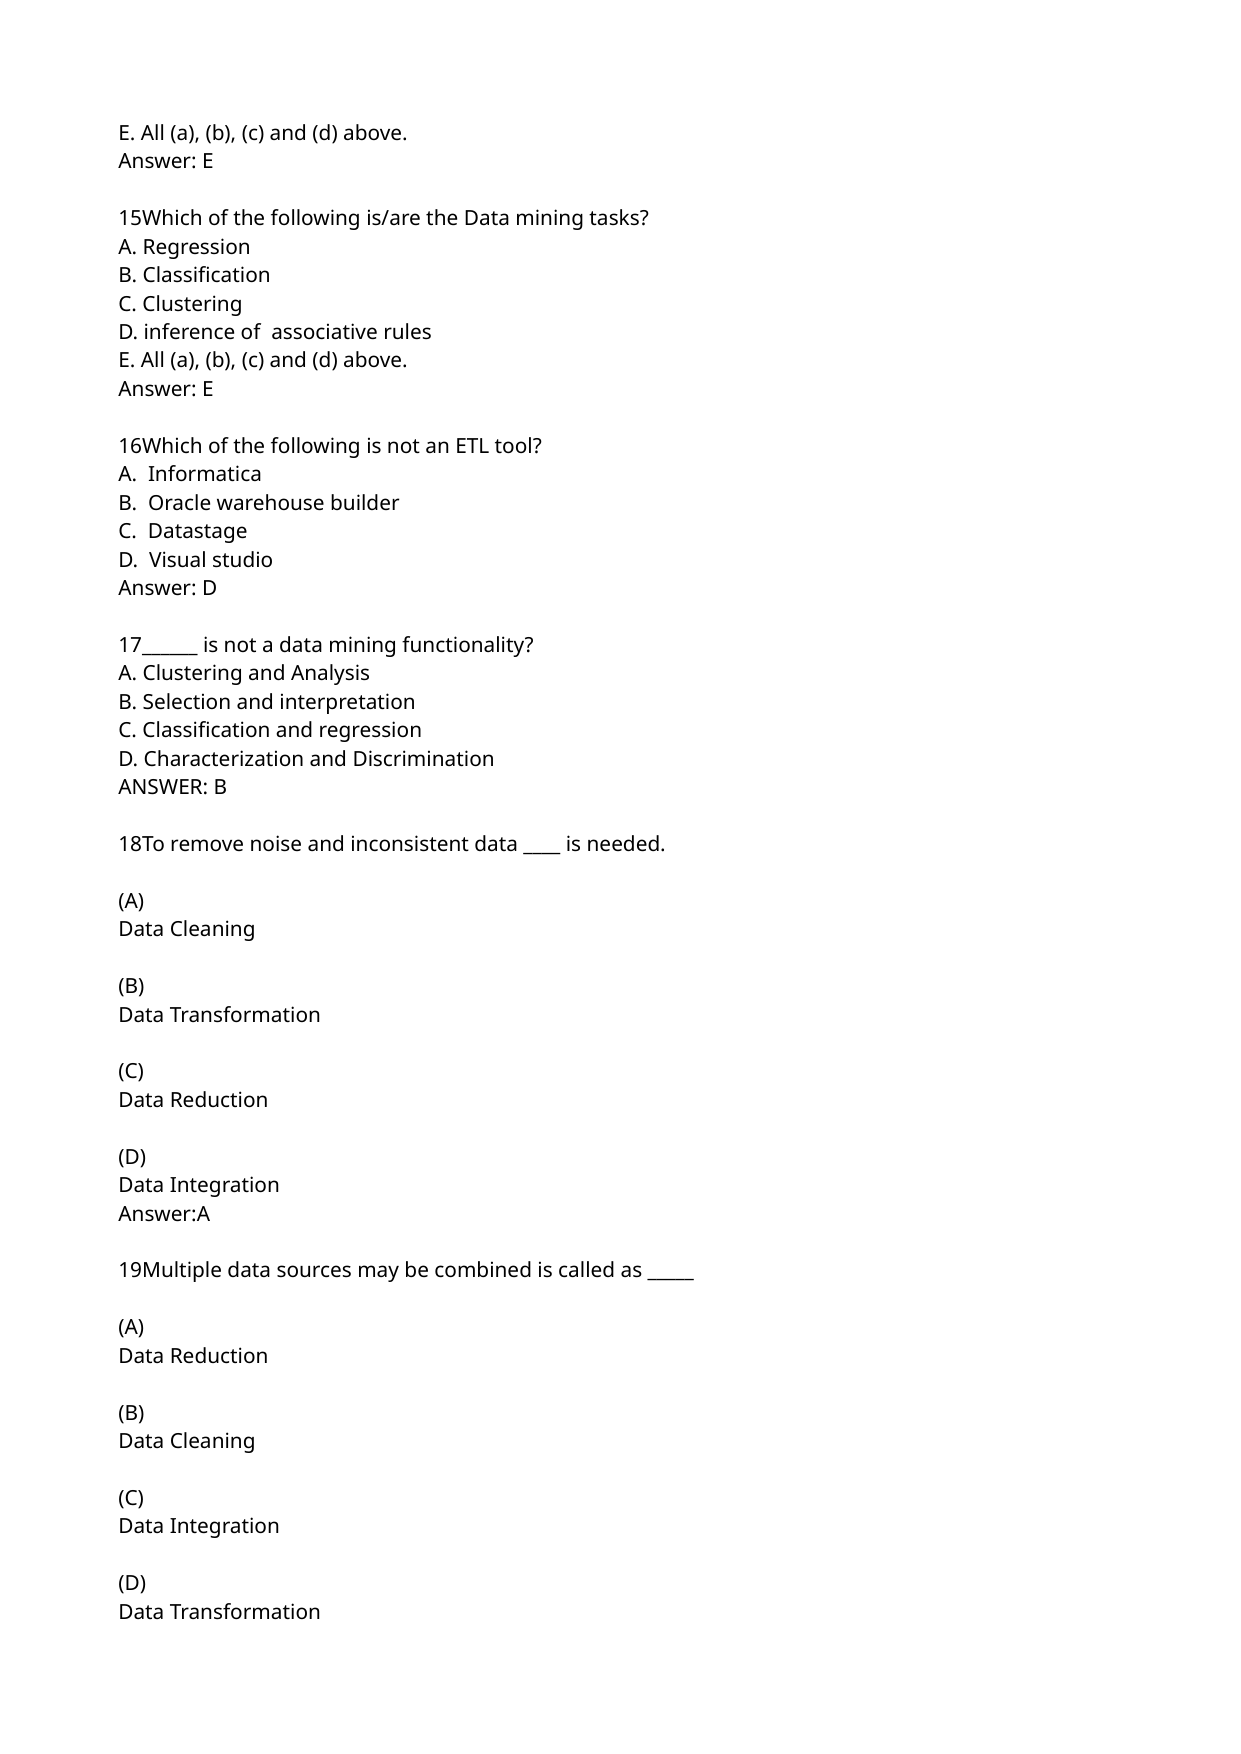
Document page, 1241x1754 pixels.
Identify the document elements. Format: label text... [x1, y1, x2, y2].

text A. Clustering and Analysis [118, 658, 1122, 687]
text Data Reduction [118, 1341, 1122, 1369]
text ANSWER: B [118, 772, 1122, 801]
text 15Which of the following is/are the Data mining tasks? [118, 203, 1122, 232]
text (D) [118, 1568, 1122, 1597]
text B. Oracle warehouse builder [118, 488, 1122, 516]
text Data Integration [118, 1512, 1122, 1540]
text Answer:A [118, 1199, 1122, 1227]
text (C) [118, 1057, 1122, 1085]
text A. Regression [118, 232, 1122, 260]
text (B) [118, 971, 1122, 1000]
text (B) [118, 1398, 1122, 1426]
text Answer: E [118, 147, 1122, 175]
text C. Classification and regression [118, 715, 1122, 744]
text (D) [118, 1142, 1122, 1170]
text Answer: D [118, 573, 1122, 602]
text 17______ is not a data mining functionality? [118, 630, 1122, 658]
text Data Cleaning [118, 1426, 1122, 1455]
text 19Multiple data sources may be combined is called as _____ [118, 1256, 1122, 1284]
text 16Which of the following is not an ETL tool? [118, 431, 1122, 459]
text E. All (a), (b), (c) and (d) above. [118, 118, 1122, 147]
text (A) [118, 1312, 1122, 1341]
text (A) [118, 886, 1122, 914]
text Data Cleaning [118, 914, 1122, 943]
text Data Reduction [118, 1085, 1122, 1113]
text D. Characterization and Discrimination [118, 744, 1122, 772]
text Data Integration [118, 1170, 1122, 1199]
text C. Clustering [118, 289, 1122, 317]
text D. Visual studio [118, 545, 1122, 573]
text D. inference of associative rules [118, 317, 1122, 346]
text Answer: E [118, 374, 1122, 402]
text B. Selection and interpretation [118, 687, 1122, 715]
text C. Datastage [118, 516, 1122, 545]
text (C) [118, 1483, 1122, 1512]
text B. Classification [118, 260, 1122, 289]
text A. Informatica [118, 459, 1122, 488]
text Data Transformation [118, 1000, 1122, 1028]
text Data Transformation [118, 1597, 1122, 1625]
text 18To remove noise and inconsistent data ____ is needed. [118, 829, 1122, 857]
text E. All (a), (b), (c) and (d) above. [118, 346, 1122, 374]
